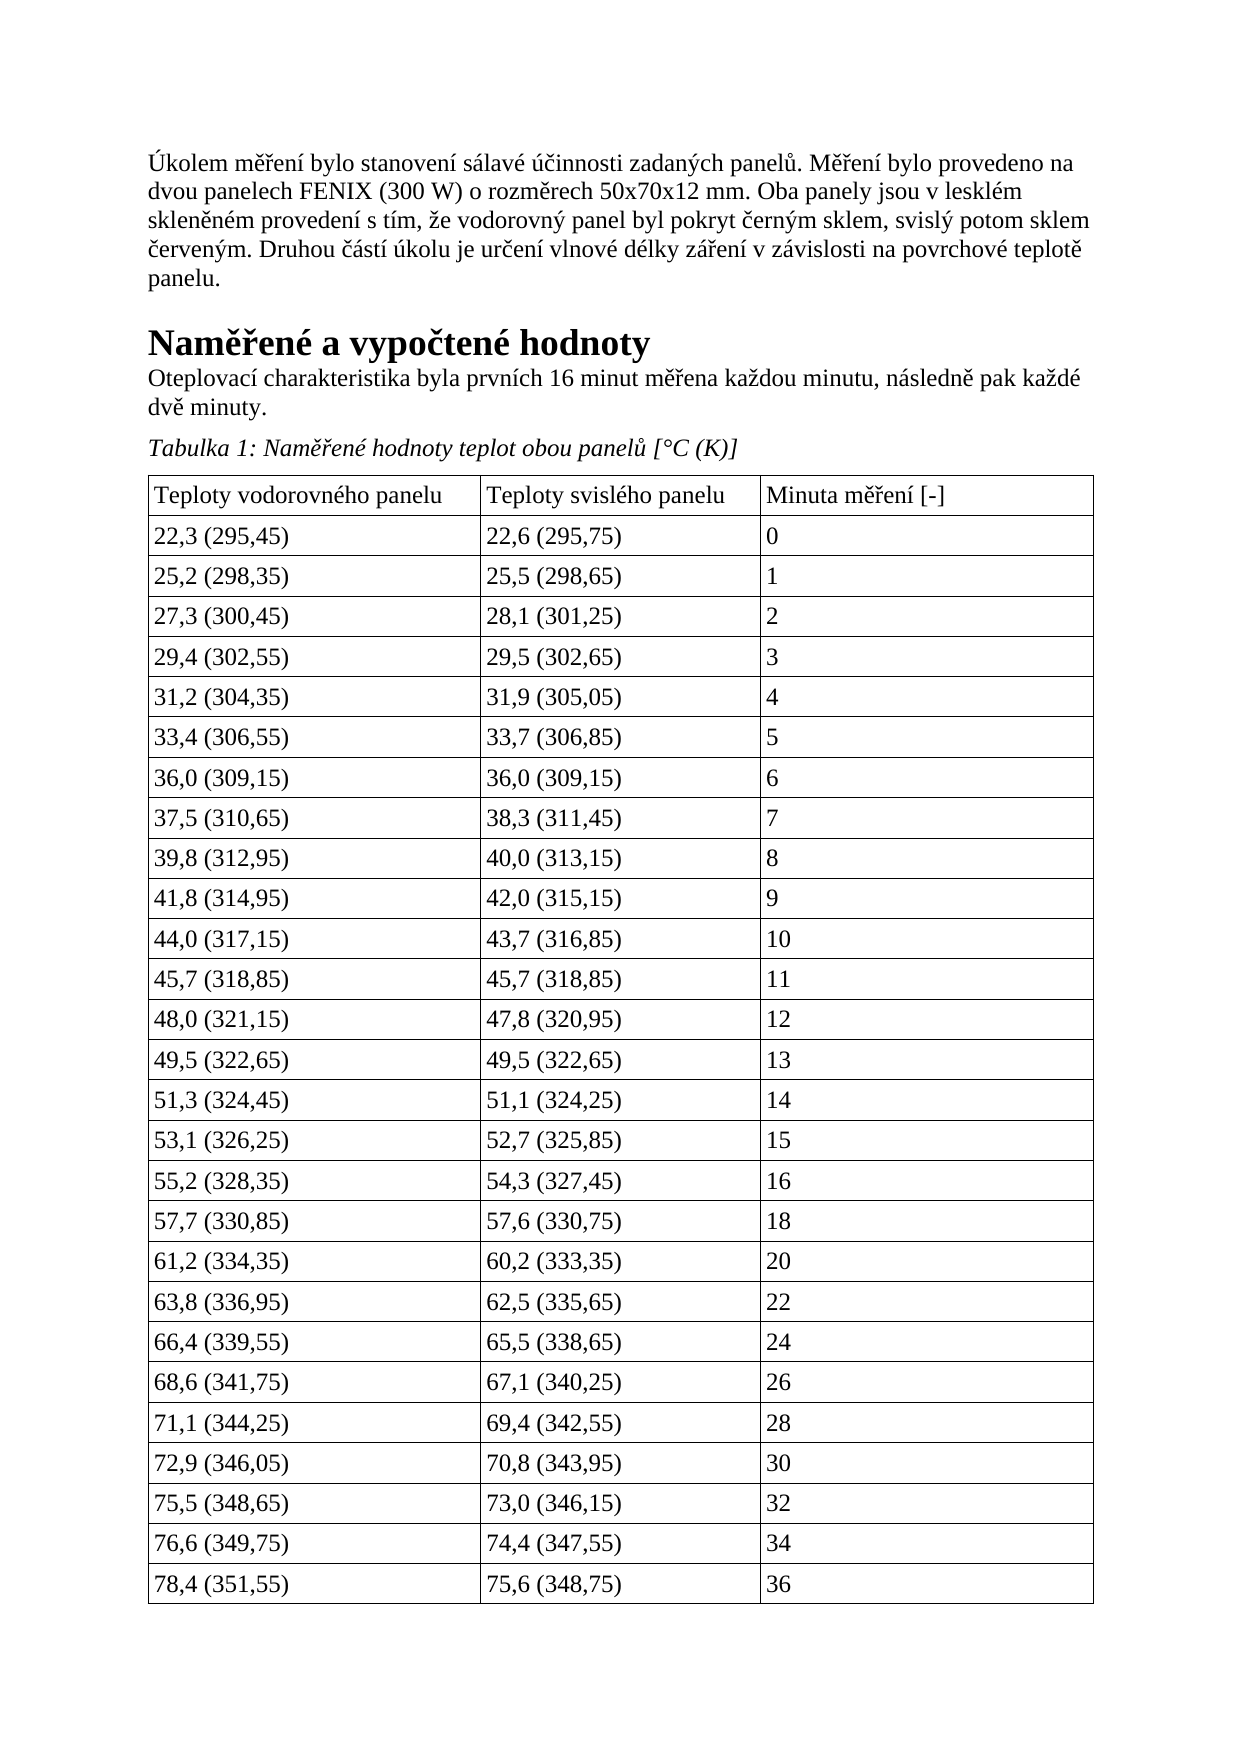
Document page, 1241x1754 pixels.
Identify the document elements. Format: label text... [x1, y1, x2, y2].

table_cell 60,2 (333,35) [481, 1242, 760, 1281]
table_cell 18 [761, 1201, 1093, 1241]
table_cell 54,3 (327,45) [481, 1161, 760, 1200]
table_cell 75,6 (348,75) [481, 1564, 760, 1603]
table_cell 55,2 (328,35) [149, 1161, 480, 1200]
table_cell 33,4 (306,55) [149, 717, 480, 757]
table_cell 40,0 (313,15) [481, 839, 760, 878]
table_cell 44,0 (317,15) [149, 919, 480, 958]
table_cell 8 [761, 839, 1093, 878]
table_cell 62,5 (335,65) [481, 1282, 760, 1321]
table_cell 52,7 (325,85) [481, 1121, 760, 1160]
table_cell 29,5 (302,65) [481, 637, 760, 676]
table_cell 11 [761, 959, 1093, 999]
table_cell 9 [761, 879, 1093, 918]
table_cell 16 [761, 1161, 1093, 1200]
table_header Teploty vodorovného panelu [149, 476, 480, 515]
table_cell 66,4 (339,55) [149, 1322, 480, 1361]
table_cell 76,6 (349,75) [149, 1524, 480, 1563]
table_cell 5 [761, 717, 1093, 757]
table_cell 22,3 (295,45) [149, 516, 480, 555]
table_cell 36,0 (309,15) [481, 758, 760, 797]
table_cell 45,7 (318,85) [481, 959, 760, 999]
table_cell 6 [761, 758, 1093, 797]
table_cell 57,7 (330,85) [149, 1201, 480, 1241]
table_cell 28 [761, 1403, 1093, 1442]
table_cell 10 [761, 919, 1093, 958]
table_cell 69,4 (342,55) [481, 1403, 760, 1442]
table_cell 38,3 (311,45) [481, 798, 760, 837]
table_cell 36,0 (309,15) [149, 758, 480, 797]
table_cell 0 [761, 516, 1093, 555]
table_cell 4 [761, 677, 1093, 716]
table_cell 2 [761, 597, 1093, 636]
table_cell 28,1 (301,25) [481, 597, 760, 636]
table_cell 49,5 (322,65) [481, 1040, 760, 1079]
table_cell 72,9 (346,05) [149, 1443, 480, 1482]
text Tabulka 1: Naměřené hodnoty teplot obou panelů [°C (K)] [148, 433, 1092, 462]
table_cell 12 [761, 1000, 1093, 1039]
table_cell 67,1 (340,25) [481, 1362, 760, 1402]
table_cell 13 [761, 1040, 1093, 1079]
table_cell 27,3 (300,45) [149, 597, 480, 636]
table_cell 14 [761, 1080, 1093, 1119]
table_cell 37,5 (310,65) [149, 798, 480, 837]
table_cell 45,7 (318,85) [149, 959, 480, 999]
table_cell 24 [761, 1322, 1093, 1361]
table_cell 78,4 (351,55) [149, 1564, 480, 1603]
table_cell 63,8 (336,95) [149, 1282, 480, 1321]
table_cell 65,5 (338,65) [481, 1322, 760, 1361]
table_cell 26 [761, 1362, 1093, 1402]
text Oteplovací charakteristika byla prvních 16 minut měřena každou minutu, následně pak každé dvě minuty. [148, 363, 1092, 421]
table_cell 75,5 (348,65) [149, 1484, 480, 1523]
table_cell 31,9 (305,05) [481, 677, 760, 716]
table_cell 31,2 (304,35) [149, 677, 480, 716]
table_cell 70,8 (343,95) [481, 1443, 760, 1482]
table_cell 36 [761, 1564, 1093, 1603]
table_cell 20 [761, 1242, 1093, 1281]
table_cell 61,2 (334,35) [149, 1242, 480, 1281]
table_cell 30 [761, 1443, 1093, 1482]
subtitle Naměřené a vypočtené hodnoty [148, 320, 1092, 363]
table_header Minuta měření [-] [761, 476, 1093, 515]
table_header Teploty svislého panelu [481, 476, 760, 515]
table_cell 43,7 (316,85) [481, 919, 760, 958]
table_cell 29,4 (302,55) [149, 637, 480, 676]
table_cell 15 [761, 1121, 1093, 1160]
table_cell 22 [761, 1282, 1093, 1321]
table_cell 42,0 (315,15) [481, 879, 760, 918]
table_cell 51,1 (324,25) [481, 1080, 760, 1119]
table_cell 51,3 (324,45) [149, 1080, 480, 1119]
table_cell 3 [761, 637, 1093, 676]
table_cell 47,8 (320,95) [481, 1000, 760, 1039]
table_cell 49,5 (322,65) [149, 1040, 480, 1079]
table_cell 25,2 (298,35) [149, 556, 480, 596]
table_cell 25,5 (298,65) [481, 556, 760, 596]
table_cell 33,7 (306,85) [481, 717, 760, 757]
table_cell 73,0 (346,15) [481, 1484, 760, 1523]
table_cell 71,1 (344,25) [149, 1403, 480, 1442]
table_cell 22,6 (295,75) [481, 516, 760, 555]
table_cell 53,1 (326,25) [149, 1121, 480, 1160]
table_cell 41,8 (314,95) [149, 879, 480, 918]
table_cell 74,4 (347,55) [481, 1524, 760, 1563]
table_cell 68,6 (341,75) [149, 1362, 480, 1402]
table_cell 57,6 (330,75) [481, 1201, 760, 1241]
table_cell 39,8 (312,95) [149, 839, 480, 878]
table_cell 48,0 (321,15) [149, 1000, 480, 1039]
table_cell 34 [761, 1524, 1093, 1563]
table_cell 32 [761, 1484, 1093, 1523]
table_cell 1 [761, 556, 1093, 596]
table_cell 7 [761, 798, 1093, 837]
text Úkolem měření bylo stanovení sálavé účinnosti zadaných panelů. Měření bylo provedeno na dvou panelech FENIX (300 W) o rozměrech 50x70x12 mm. Oba panely jsou v lesklém skleněném provedení s tím, že vodorovný panel byl pokryt černým sklem, svislý potom sklem červeným. Druhou částí úkolu je určení vlnové délky záření v závislosti na povrchové teplotě panelu. [148, 148, 1092, 291]
